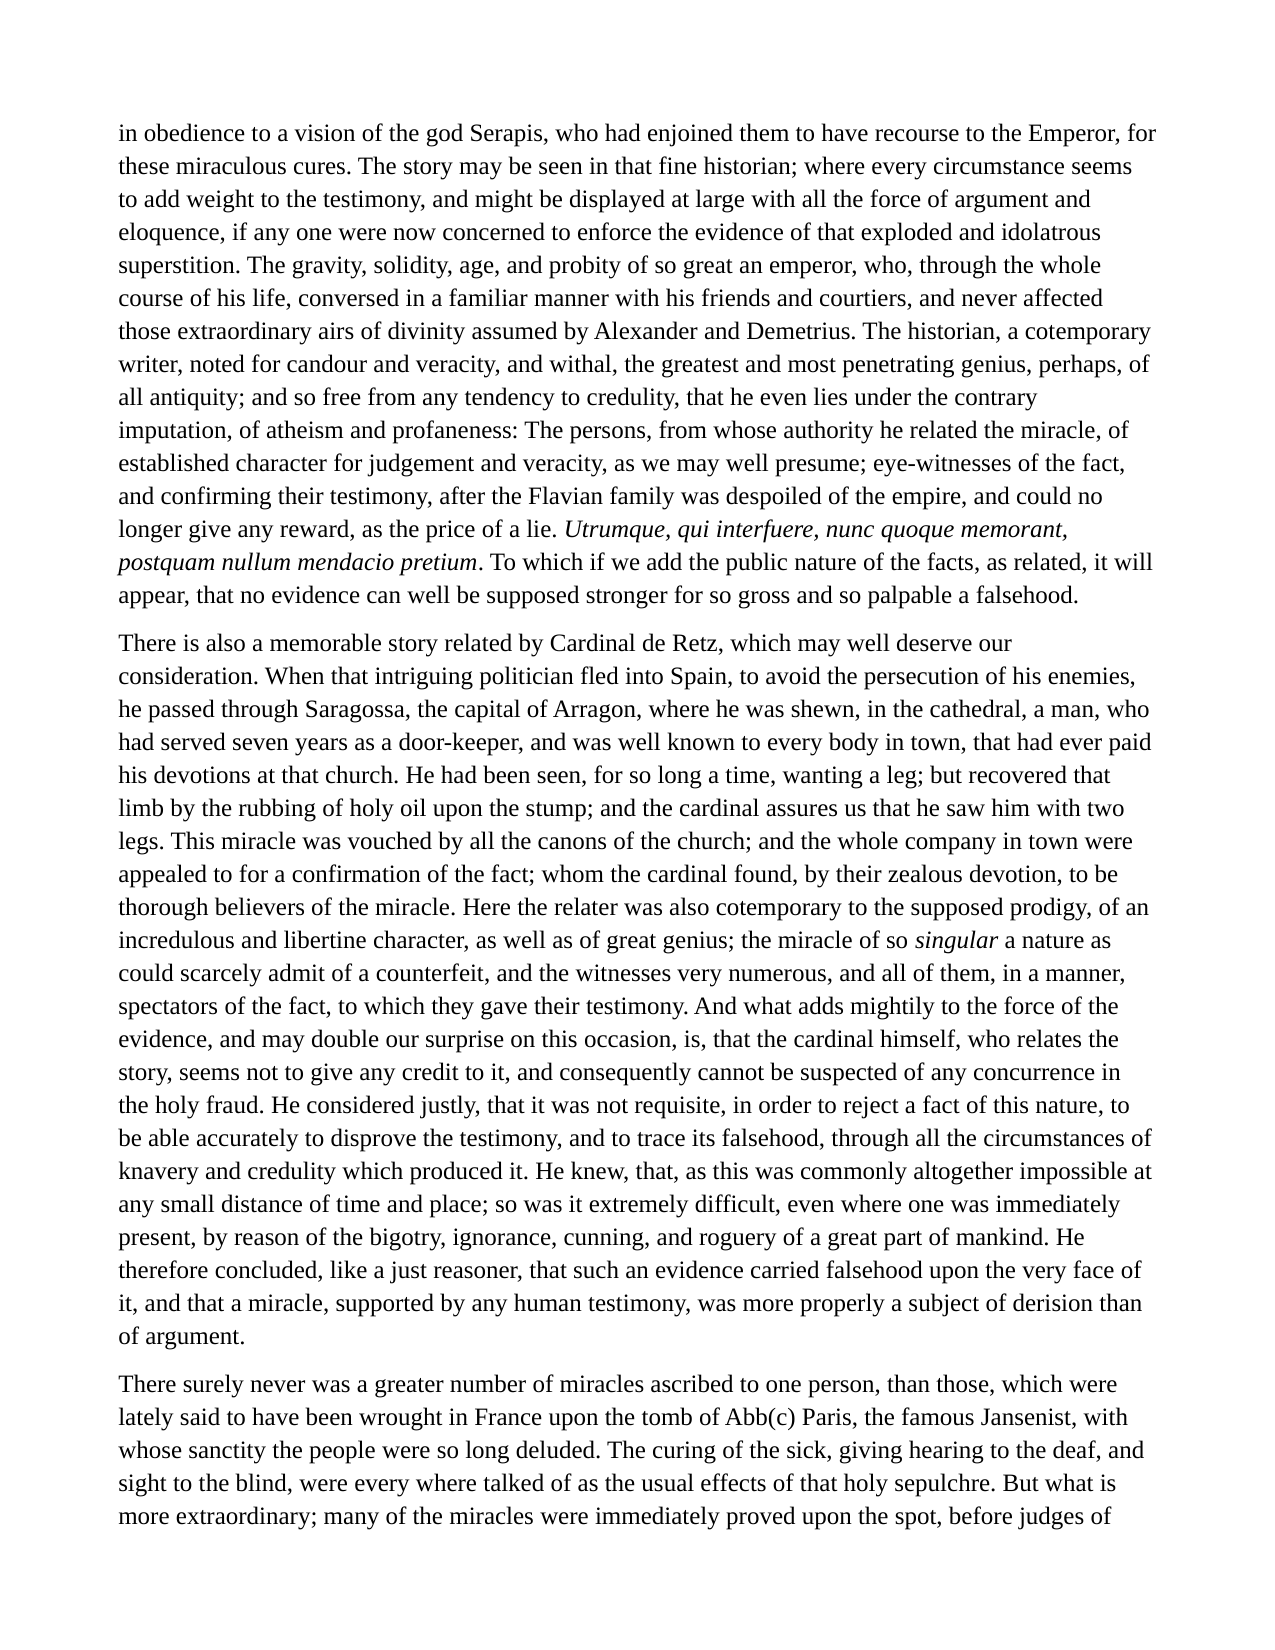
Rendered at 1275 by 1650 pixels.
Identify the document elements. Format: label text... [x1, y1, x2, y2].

text There is also a memorable story related by Cardinal de Retz, which may well deserve our consideration. When that intriguing politician fled into Spain, to avoid the persecution of his enemies, he passed through Saragossa, the capital of Arragon, where he was shewn, in the cathedral, a man, who had served seven years as a door-keeper, and was well known to every body in town, that had ever paid his devotions at that church. He had been seen, for so long a time, wanting a leg; but recovered that limb by the rubbing of holy oil upon the stump; and the cardinal assures us that he saw him with two legs. This miracle was vouched by all the canons of the church; and the whole company in town were appealed to for a confirmation of the fact; whom the cardinal found, by their zealous devotion, to be thorough believers of the miracle. Here the relater was also cotemporary to the supposed prodigy, of an incredulous and libertine character, as well as of great genius; the miracle of so singular a nature as could scarcely admit of a counterfeit, and the witnesses very numerous, and all of them, in a manner, spectators of the fact, to which they gave their testimony. And what adds mightily to the force of the evidence, and may double our surprise on this occasion, is, that the cardinal himself, who relates the story, seems not to give any credit to it, and consequently cannot be suspected of any concurrence in the holy fraud. He considered justly, that it was not requisite, in order to reject a fact of this nature, to be able accurately to disprove the testimony, and to trace its falsehood, through all the circumstances of knavery and credulity which produced it. He knew, that, as this was commonly altogether impossible at any small distance of time and place; so was it extremely difficult, even where one was immediately present, by reason of the bigotry, ignorance, cunning, and roguery of a great part of mankind. He therefore concluded, like a just reasoner, that such an evidence carried falsehood upon the very face of it, and that a miracle, supported by any human testimony, was more properly a subject of derision than of argument. [118, 628, 1157, 1350]
text in obedience to a vision of the god Serapis, who had enjoined them to have recourse to the Emperor, for these miraculous cures. The story may be seen in that fine historian; where every circumstance seems to add weight to the testimony, and might be displayed at large with all the force of argument and eloquence, if any one were now concerned to enforce the evidence of that exploded and idolatrous superstition. The gravity, solidity, age, and probity of so great an emperor, who, through the whole course of his life, conversed in a familiar manner with his friends and courtiers, and never affected those extraordinary airs of divinity assumed by Alexander and Demetrius. The historian, a cotemporary writer, noted for candour and veracity, and withal, the greatest and most penetrating genius, perhaps, of all antiquity; and so free from any tendency to credulity, that he even lies under the contrary imputation, of atheism and profaneness: The persons, from whose authority he related the miracle, of established character for judgement and veracity, as we may well presume; eye-witnesses of the fact, and confirming their testimony, after the Flavian family was despoiled of the empire, and could no longer give any reward, as the price of a lie. Utrumque, qui interfuere, nunc quoque memorant, postquam nullum mendacio pretium. To which if we add the public nature of the facts, as related, it will appear, that no evidence can well be supposed stronger for so gross and so palpable a falsehood. [118, 118, 1157, 609]
text There surely never was a greater number of miracles ascribed to one person, than those, which were lately said to have been wrought in France upon the tomb of Abb(c) Paris, the famous Jansenist, with whose sanctity the people were so long deluded. The curing of the sick, giving hearing to the deaf, and sight to the blind, were every where talked of as the usual effects of that holy sepulchre. But what is more extraordinary; many of the miracles were immediately proved upon the spot, before judges of [118, 1369, 1157, 1530]
